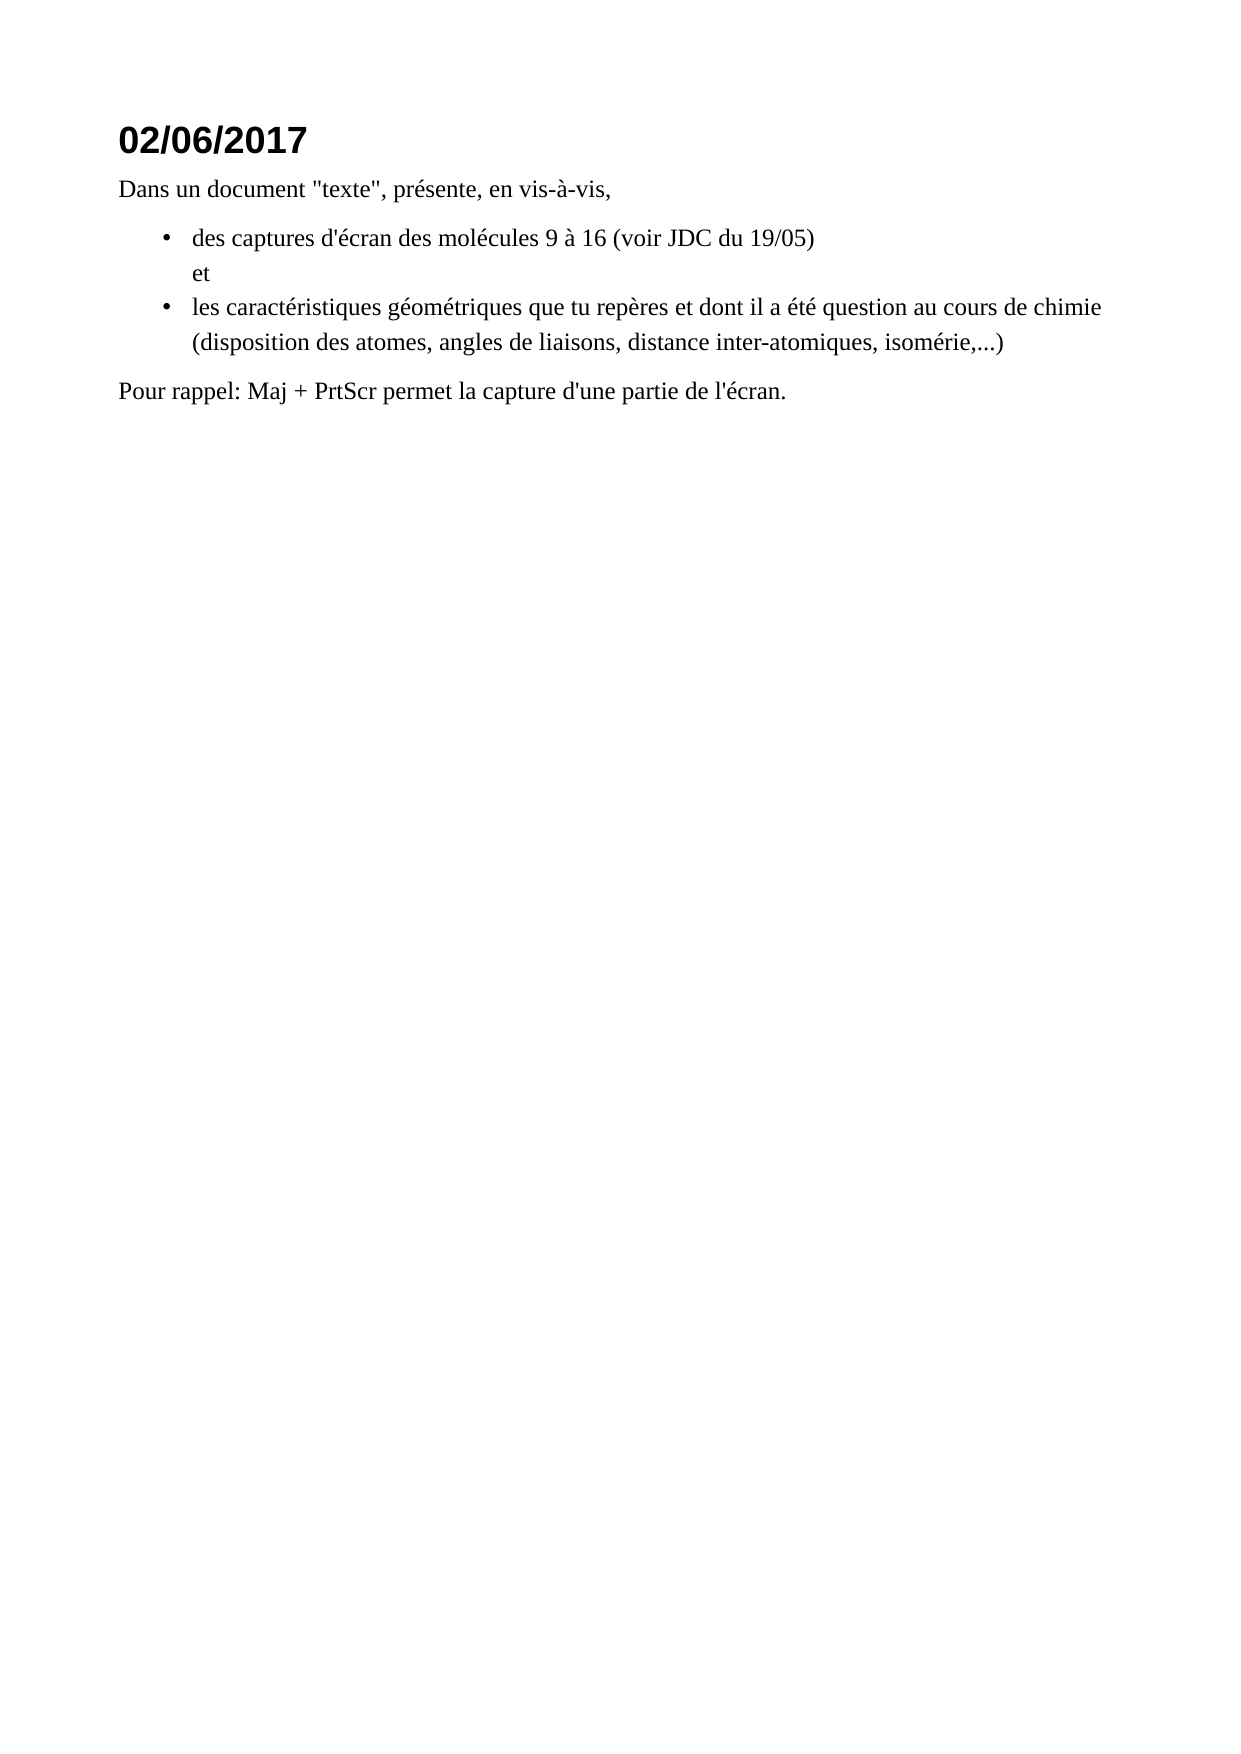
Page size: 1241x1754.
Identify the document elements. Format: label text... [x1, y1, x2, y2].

text Dans un document "texte", présente, en vis-à-vis, [118, 174, 1122, 203]
list des captures d'écran des molécules 9 à 16 (voir JDC du 19/05) et [162, 223, 1122, 287]
subtitle 02/06/2017 [118, 118, 1122, 162]
list les caractéristiques géométriques que tu repères et dont il a été question au cours de chimie (disposition des atomes, angles de liaisons, distance inter-atomiques, isomérie,...) [162, 292, 1122, 356]
text Pour rappel: Maj + PrtScr permet la capture d'une partie de l'écran. [118, 376, 1122, 404]
